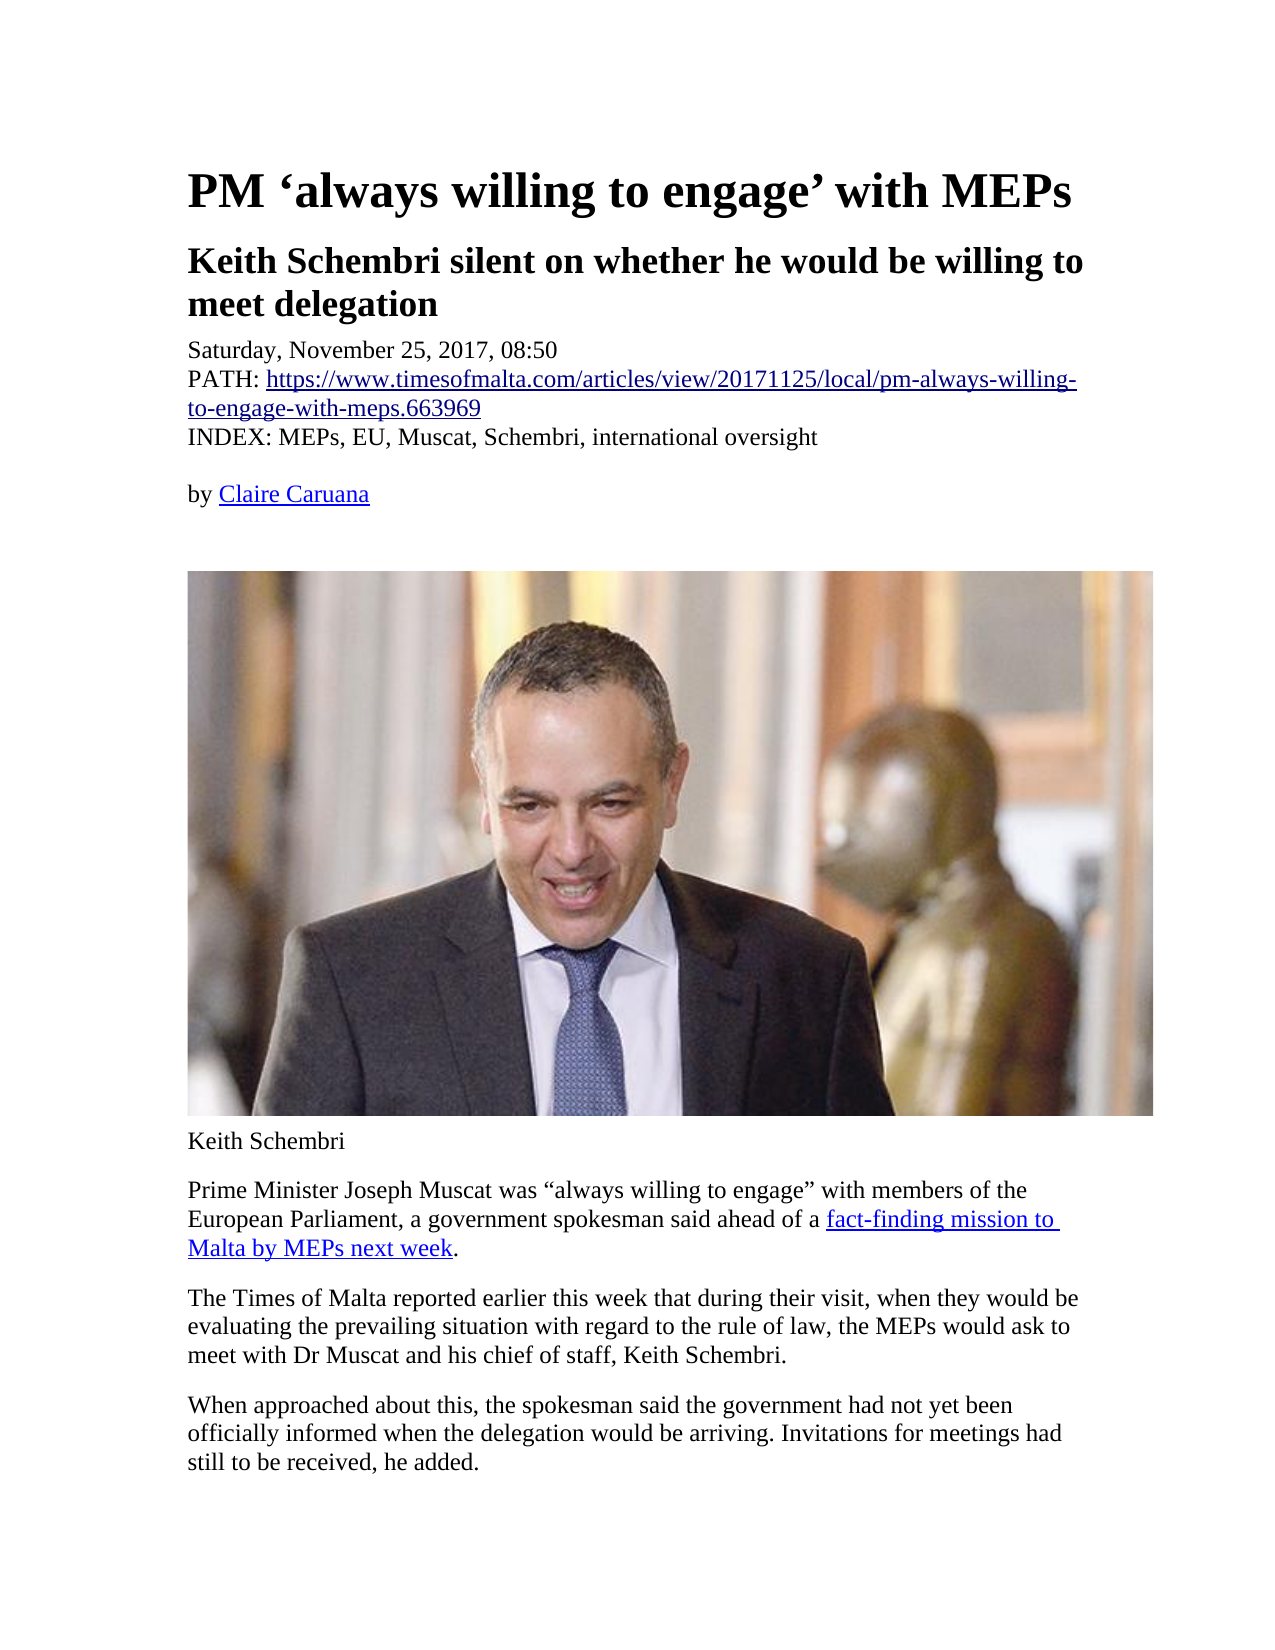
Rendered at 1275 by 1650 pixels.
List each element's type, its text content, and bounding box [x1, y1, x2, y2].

text When approached about this, the spokesman said the government had not yet been officially informed when the delegation would be arriving. Invitations for meetings had still to be received, he added. [187, 1390, 1087, 1476]
subtitle Keith Schembri silent on whether he would be willing to meet delegation [187, 239, 1087, 325]
subtitle PM ‘always willing to engage’ with MEPs [187, 160, 1087, 218]
text Keith Schembri [187, 1126, 1087, 1155]
text INDEX: MEPs, EU, Muscat, Schembri, international oversight [187, 422, 1087, 450]
text The Times of Malta reported earlier this week that during their visit, when they would be evaluating the prevailing situation with regard to the rule of law, the MEPs would ask to meet with Dr Muscat and his chief of staff, Keith Schembri. [187, 1283, 1087, 1369]
text Saturday, November 25, 2017, 08:50 [187, 335, 1087, 364]
text by Claire Caruana [187, 479, 1087, 508]
text PATH: https://www.timesofmalta.com/articles/view/20171125/local/pm-always-willing-to-engage-with-meps.663969 [187, 364, 1087, 422]
text Prime Minister Joseph Muscat was “always willing to engage” with members of the European Parliament, a government spokesman said ahead of a fact-finding mission to Malta by MEPs next week. [187, 1176, 1087, 1262]
